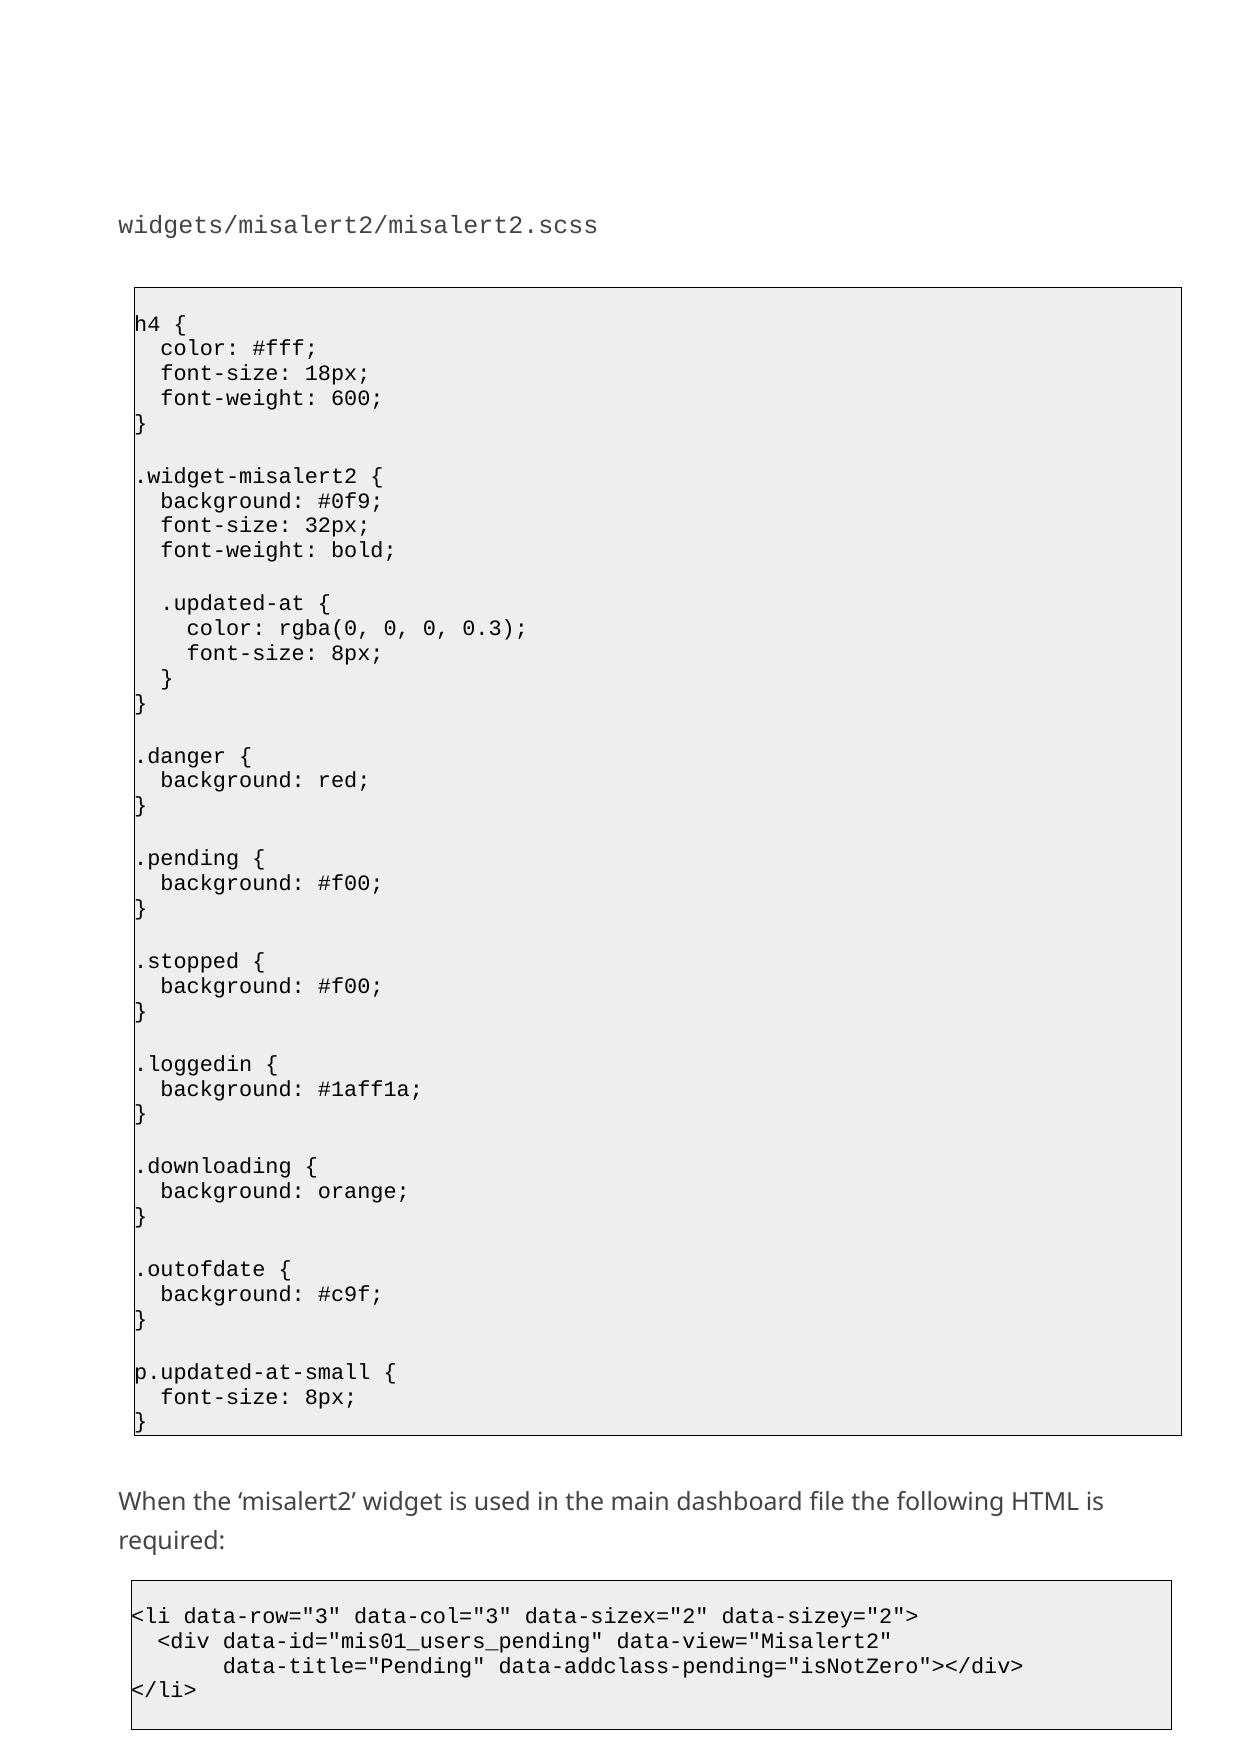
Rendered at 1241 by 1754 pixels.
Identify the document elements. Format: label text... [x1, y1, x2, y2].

text When the ‘misalert2’ widget is used in the main dashboard file the following HTML is required: [118, 1483, 1122, 1557]
text widgets/misalert2/misalert2.scss [118, 212, 1122, 241]
